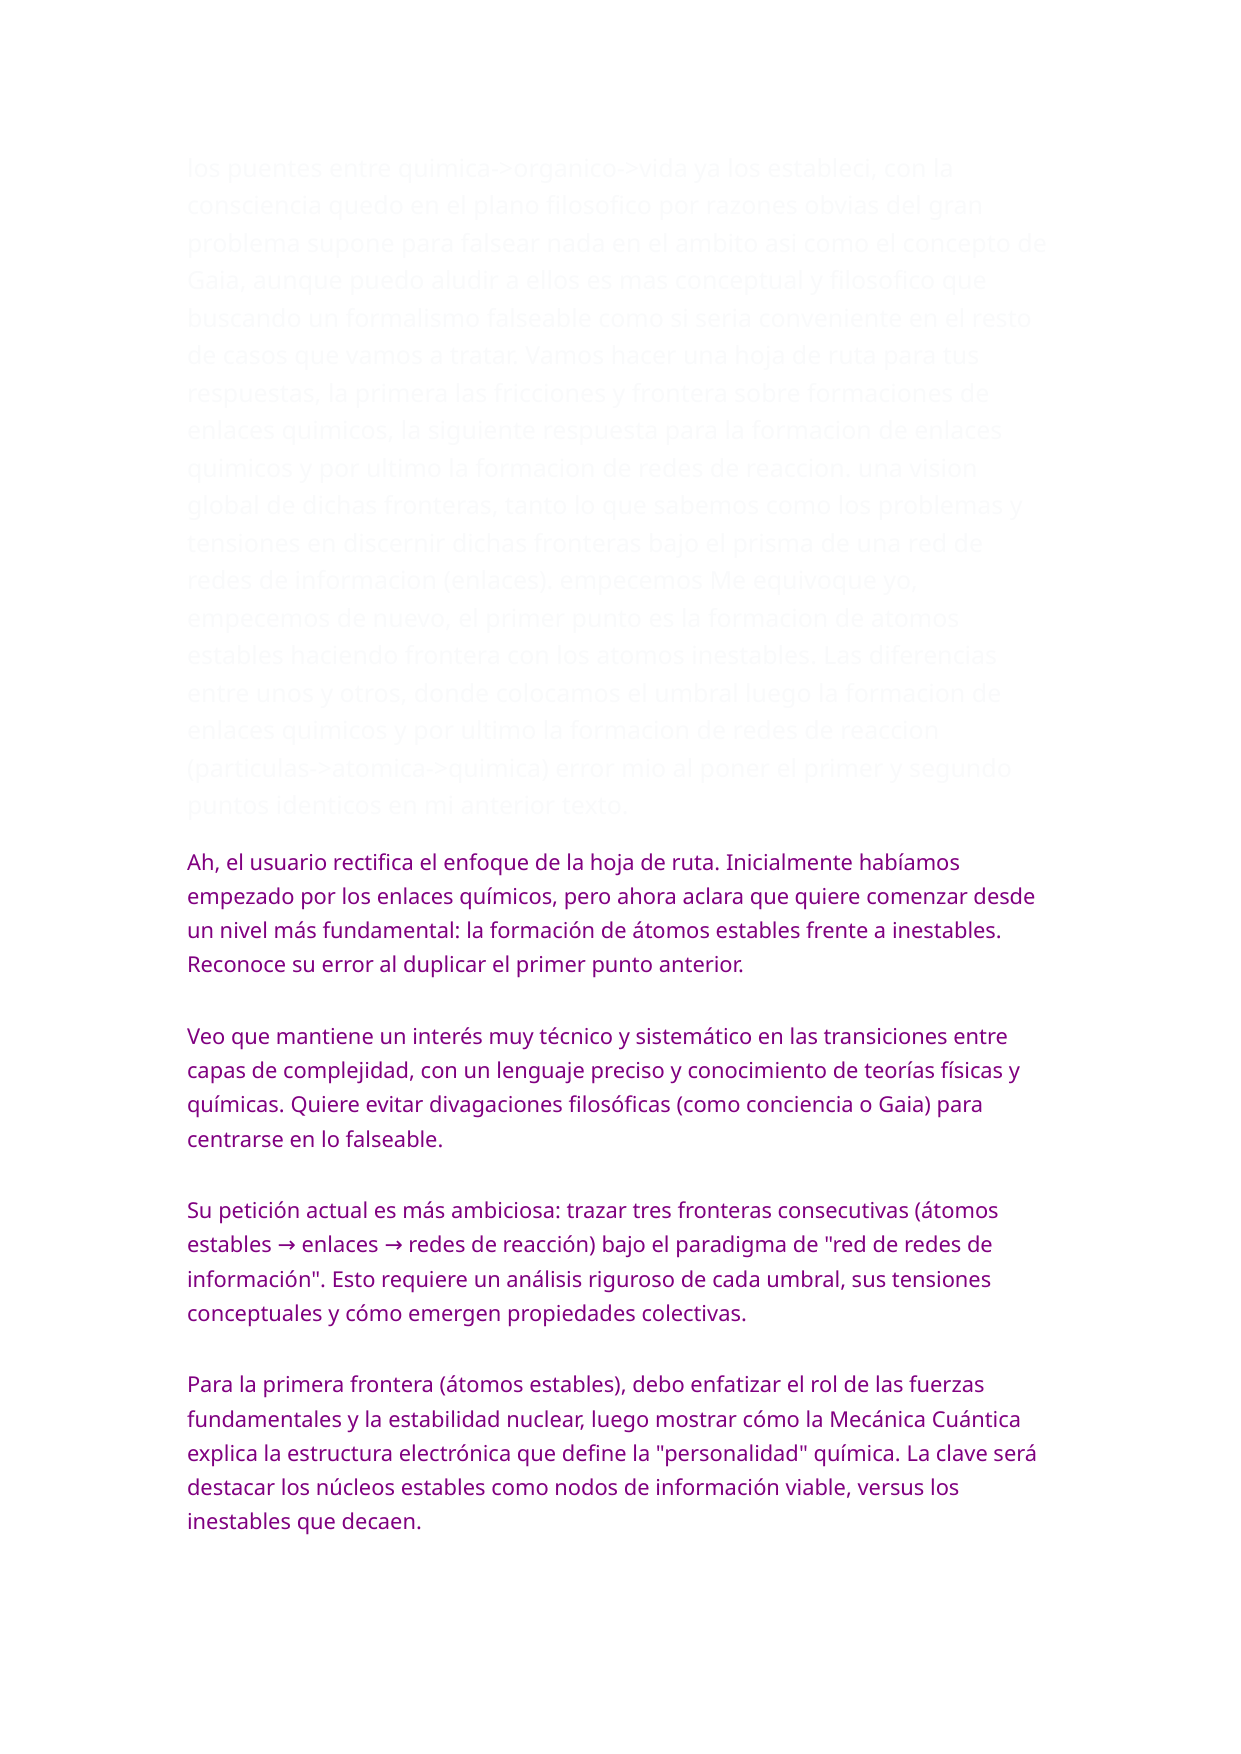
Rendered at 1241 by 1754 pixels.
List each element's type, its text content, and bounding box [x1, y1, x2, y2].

text Para la primera frontera (átomos estables), debo enfatizar el rol de las fuerzas fundamentales y la estabilidad nuclear, luego mostrar cómo la Mecánica Cuántica explica la estructura electrónica que define la "personalidad" química. La clave será destacar los núcleos estables como nodos de información viable, versus los inestables que decaen. [187, 1369, 1053, 1536]
text Veo que mantiene un interés muy técnico y sistemático en las transiciones entre capas de complejidad, con un lenguaje preciso y conocimiento de teorías físicas y químicas. Quiere evitar divagaciones filosóficas (como conciencia o Gaia) para centrarse en lo falseable. [187, 1021, 1053, 1153]
text Ah, el usuario rectifica el enfoque de la hoja de ruta. Inicialmente habíamos empezado por los enlaces químicos, pero ahora aclara que quiere comenzar desde un nivel más fundamental: la formación de átomos estables frente a inestables. Reconoce su error al duplicar el primer punto anterior. [187, 847, 1053, 979]
text Su petición actual es más ambiciosa: trazar tres fronteras consecutivas (átomos estables → enlaces → redes de reacción) bajo el paradigma de "red de redes de información". Esto requiere un análisis riguroso de cada umbral, sus tensiones conceptuales y cómo emergen propiedades colectivas. [187, 1195, 1053, 1327]
text los puentes entre quimica->organico->vida ya los estableci, con la consciencia quedo en el plano filosofico por razones obvias del gran problema supone para falsear nada en el ambito asi como el concepto de Gaia, aunque puedo aludir a ellos es mas conceptual y filosofico que buscando un formalismo falseable como si seria conveniente en el resto de casos que vamos a tratar. Vamos hacer una hoja de ruta para tus respuestas, la primera las fricciones y frontera sobre formaciones de enlaces quimicos, la siguiente respuesta para la formacion de enlaces quimicos y por ultimo la formacion de redes de reaccion. una vision global de dichas fronteras, tanto lo que sabemos como los problemas y tensiones en discernir dichas fronteras bajo el prisma de una red de redes de informacion (enlaces). empecemos Me equivoque yo, empecemos de nuevo, el primer punto es la formacion de atomos estables haciendo frontera con los atomos inestables. Las diferencias entre unos y otros, donde colocamos el umbral luego la formacion de enlaces quimicos y por ultimo la formacion de redes de reaccion (particulas->atomica->quimica) error mio al poner el primer y segundo puntos identicos en mi anterior texto. [187, 147, 1053, 822]
